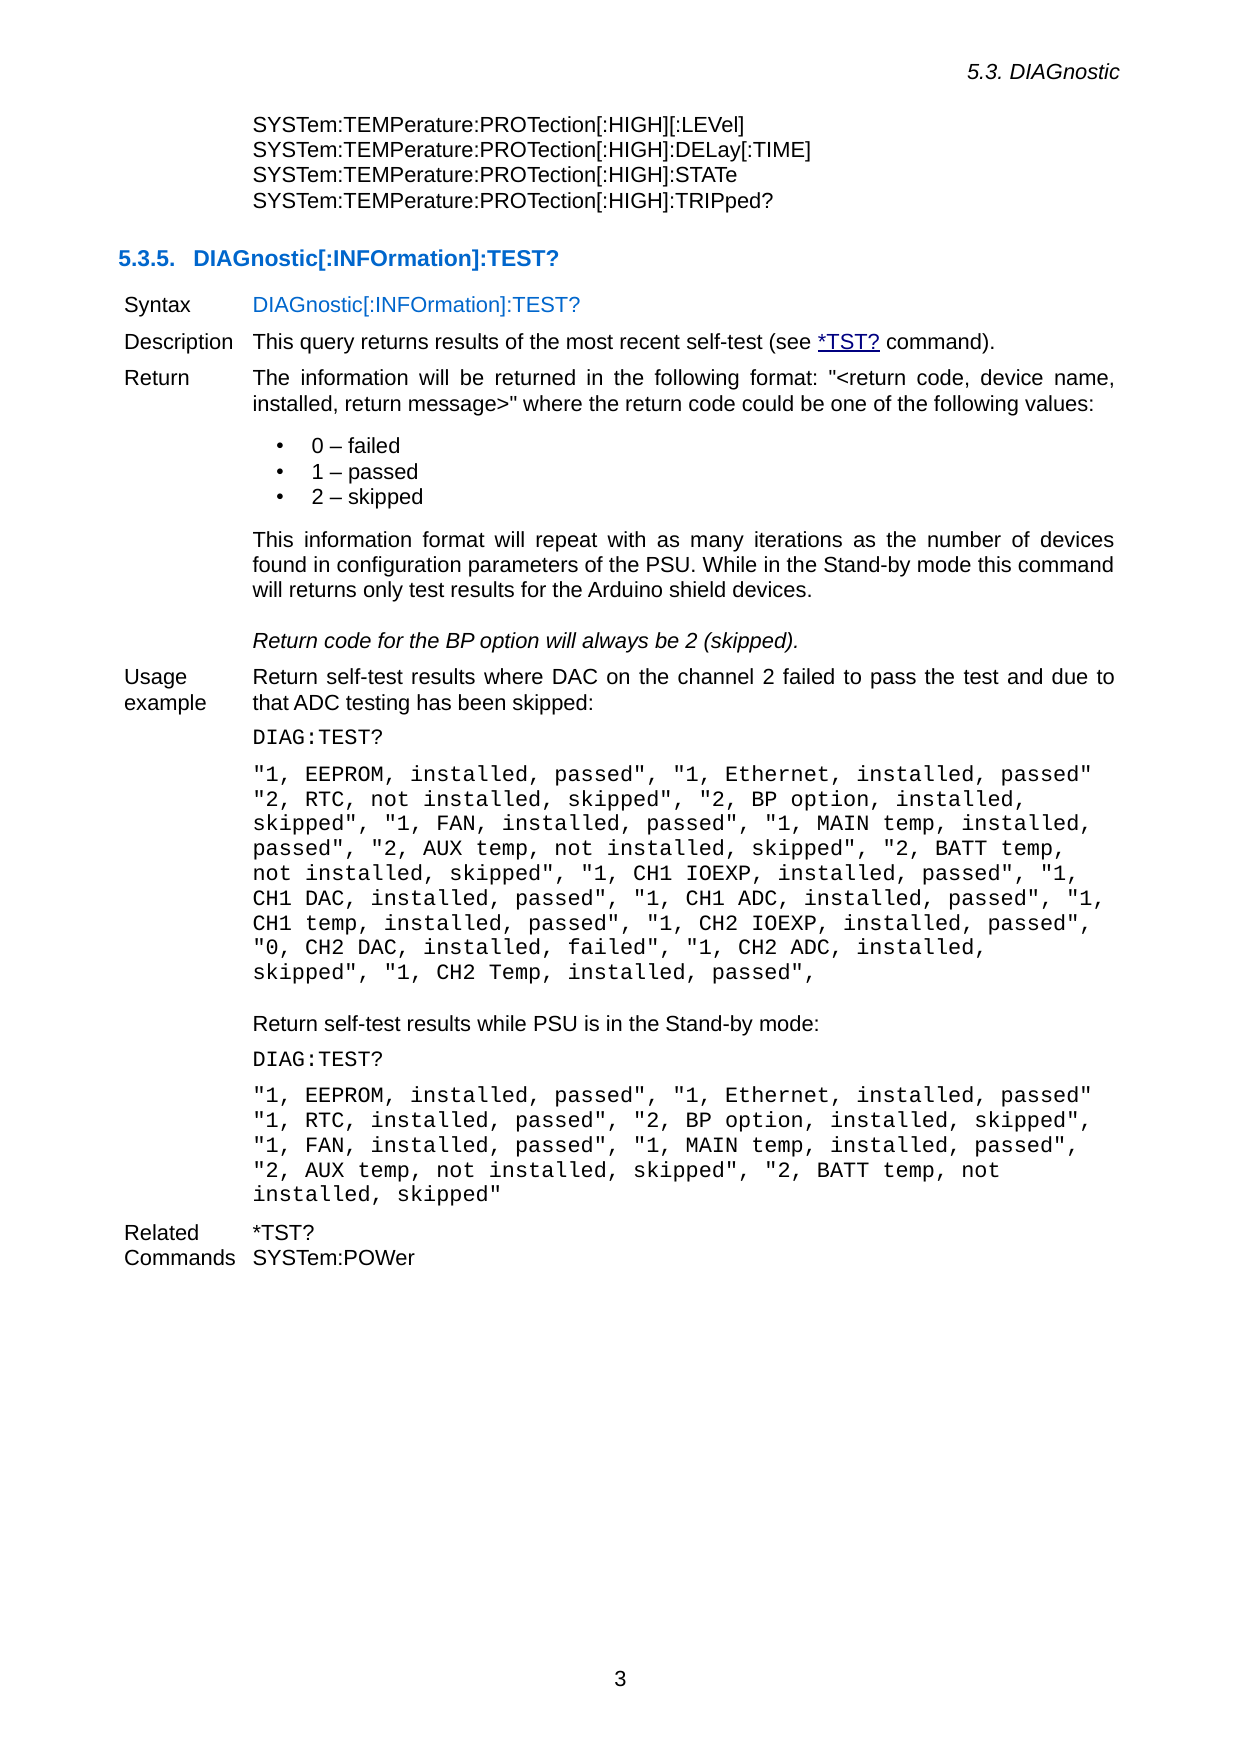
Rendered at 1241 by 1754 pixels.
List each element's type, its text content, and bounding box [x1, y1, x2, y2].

table_header Syntax [118, 286, 247, 323]
table_cell SYSTem:TEMPerature:PROTection[:HIGH][:LEVel] SYSTem:TEMPerature:PROTection[:HIGH]:DELay[:TIME] SYSTem:TEMPerature:PROTection[:HIGH]:STATe SYSTem:TEMPerature:PROTection[:HIGH]:TRIPped? [247, 106, 1122, 218]
table_cell Return self-test results where DAC on the channel 2 failed to pass the test and due to that ADC testing has been skipped: DIAG:TEST? "1, EEPROM, installed, passed", "1, Ethernet, installed, passed" "2, RTC, not installed, skipped", "2, BP option, installed, skipped", "1, FAN, installed, passed", "1, MAIN temp, installed, passed", "2, AUX temp, not installed, skipped", "2, BATT temp, not installed, skipped", "1, CH1 IOEXP, installed, passed", "1, CH1 DAC, installed, passed", "1, CH1 ADC, installed, passed", "1, CH1 temp, installed, passed", "1, CH2 IOEXP, installed, passed", "0, CH2 DAC, installed, failed", "1, CH2 ADC, installed, skipped", "1, CH2 Temp, installed, passed", Return self-test results while PSU is in the Stand-by mode: DIAG:TEST? "1, EEPROM, installed, passed", "1, Ethernet, installed, passed" "1, RTC, installed, passed", "2, BP option, installed, skipped", "1, FAN, installed, passed", "1, MAIN temp, installed, passed", "2, AUX temp, not installed, skipped", "2, BATT temp, not installed, skipped" [247, 659, 1122, 1214]
table_cell This query returns results of the most recent self-test (see *TST? command). [247, 323, 1122, 359]
table_cell Description [118, 323, 247, 359]
subtitle DIAGnostic[:INFOrmation]:TEST? [118, 245, 1122, 271]
table_cell [118, 106, 247, 218]
table_header DIAGnostic[:INFOrmation]:TEST? [247, 286, 1122, 323]
table_cell Usage example [118, 659, 247, 1214]
table_cell *TST? SYSTem:POWer [247, 1214, 1122, 1276]
table_cell Return [118, 360, 247, 658]
table_cell Related Commands [118, 1214, 247, 1276]
table_cell The information will be returned in the following format: "<return code, device name, installed, return message>" where the return code could be one of the following values: 0 – failed 1 – passed 2 – skipped This information format will repeat with as many iterations as the number of devices found in configuration parameters of the PSU. While in the Stand-by mode this command will returns only test results for the Arduino shield devices. Return code for the BP option will always be 2 (skipped). [247, 360, 1122, 658]
